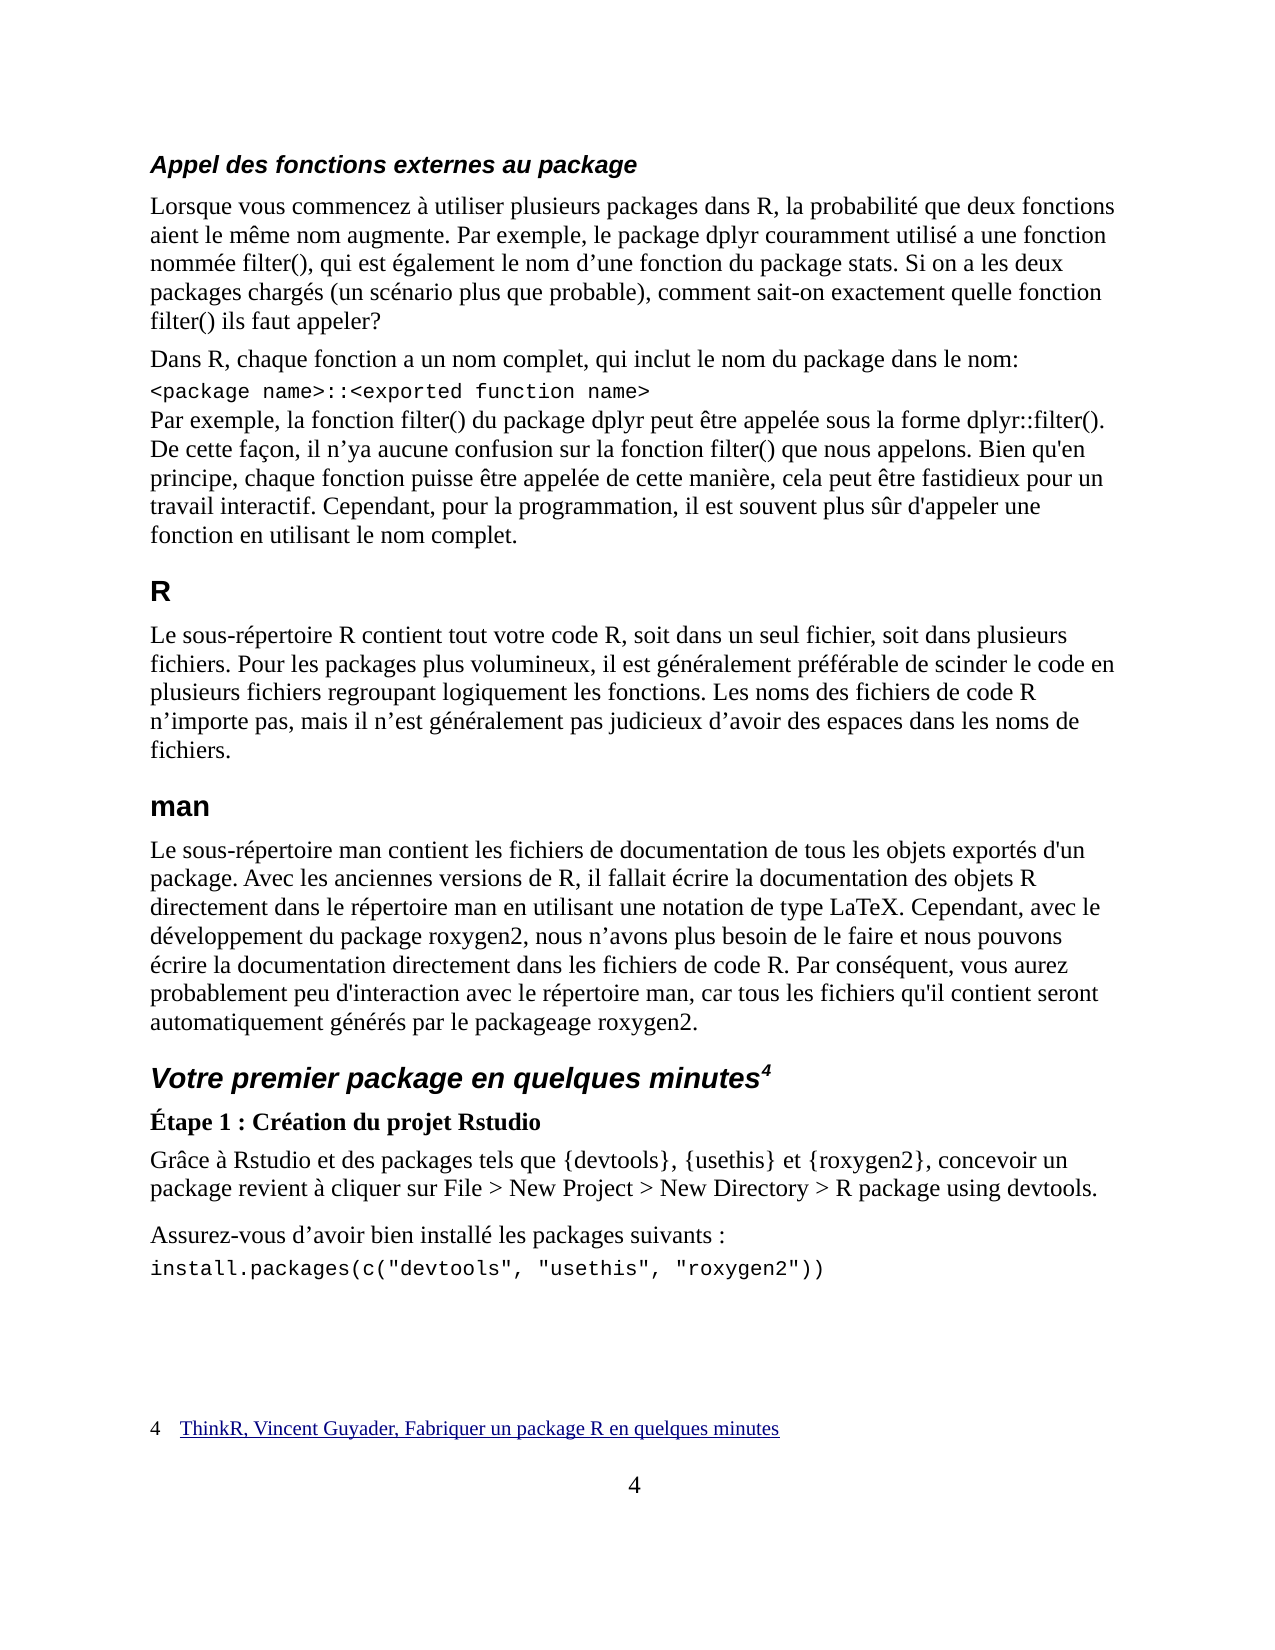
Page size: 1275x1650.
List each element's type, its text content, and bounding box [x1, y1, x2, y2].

subtitle R [150, 574, 1125, 607]
text install.packages(c("devtools", "usethis", "roxygen2")) [150, 1258, 1125, 1281]
text Le sous-répertoire man contient les fichiers de documentation de tous les objets exportés d'un package. Avec les anciennes versions de R, il fallait écrire la documentation des objets R directement dans le répertoire man en utilisant une notation de type LaTeX. Cependant, avec le développement du package roxygen2, nous n’avons plus besoin de le faire et nous pouvons écrire la documentation directement dans les fichiers de code R. Par conséquent, vous aurez probablement peu d'interaction avec le répertoire man, car tous les fichiers qu'il contient seront automatiquement générés par le packageage roxygen2. [150, 835, 1125, 1036]
text Grâce à Rstudio et des packages tels que {devtools}, {usethis} et {roxygen2}, concevoir un package revient à cliquer sur File > New Project > New Directory > R package using devtools. [150, 1145, 1125, 1202]
subtitle Appel des fonctions externes au package [150, 150, 1125, 178]
subtitle Votre premier package en quelques minutes [150, 1061, 1125, 1094]
text Assurez-vous d’avoir bien installé les packages suivants : [150, 1220, 1125, 1249]
text <package name>::<exported function name> [150, 381, 1125, 405]
text Lorsque vous commencez à utiliser plusieurs packages dans R, la probabilité que deux fonctions aient le même nom augmente. Par exemple, le package dplyr couramment utilisé a une fonction nommée filter(), qui est également le nom d’une fonction du package stats. Si on a les deux packages chargés (un scénario plus que probable), comment sait-on exactement quelle fonction filter() ils faut appeler? [150, 191, 1125, 335]
text Étape 1 : Création du projet Rstudio [150, 1107, 1125, 1136]
text Par exemple, la fonction filter() du package dplyr peut être appelée sous la forme dplyr::filter(). De cette façon, il n’ya aucune confusion sur la fonction filter() que nous appelons. Bien qu'en principe, chaque fonction puisse être appelée de cette manière, cela peut être fastidieux pour un travail interactif. Cependant, pour la programmation, il est souvent plus sûr d'appeler une fonction en utilisant le nom complet. [150, 405, 1125, 549]
subtitle man [150, 789, 1125, 822]
text Dans R, chaque fonction a un nom complet, qui inclut le nom du package dans le nom: [150, 344, 1125, 372]
text Le sous-répertoire R contient tout votre code R, soit dans un seul fichier, soit dans plusieurs fichiers. Pour les packages plus volumineux, il est généralement préférable de scinder le code en plusieurs fichiers regroupant logiquement les fonctions. Les noms des fichiers de code R n’importe pas, mais il n’est généralement pas judicieux d’avoir des espaces dans les noms de fichiers. [150, 620, 1125, 764]
text ThinkR, Vincent Guyader, Fabriquer un package R en quelques minutes [150, 1416, 1125, 1440]
